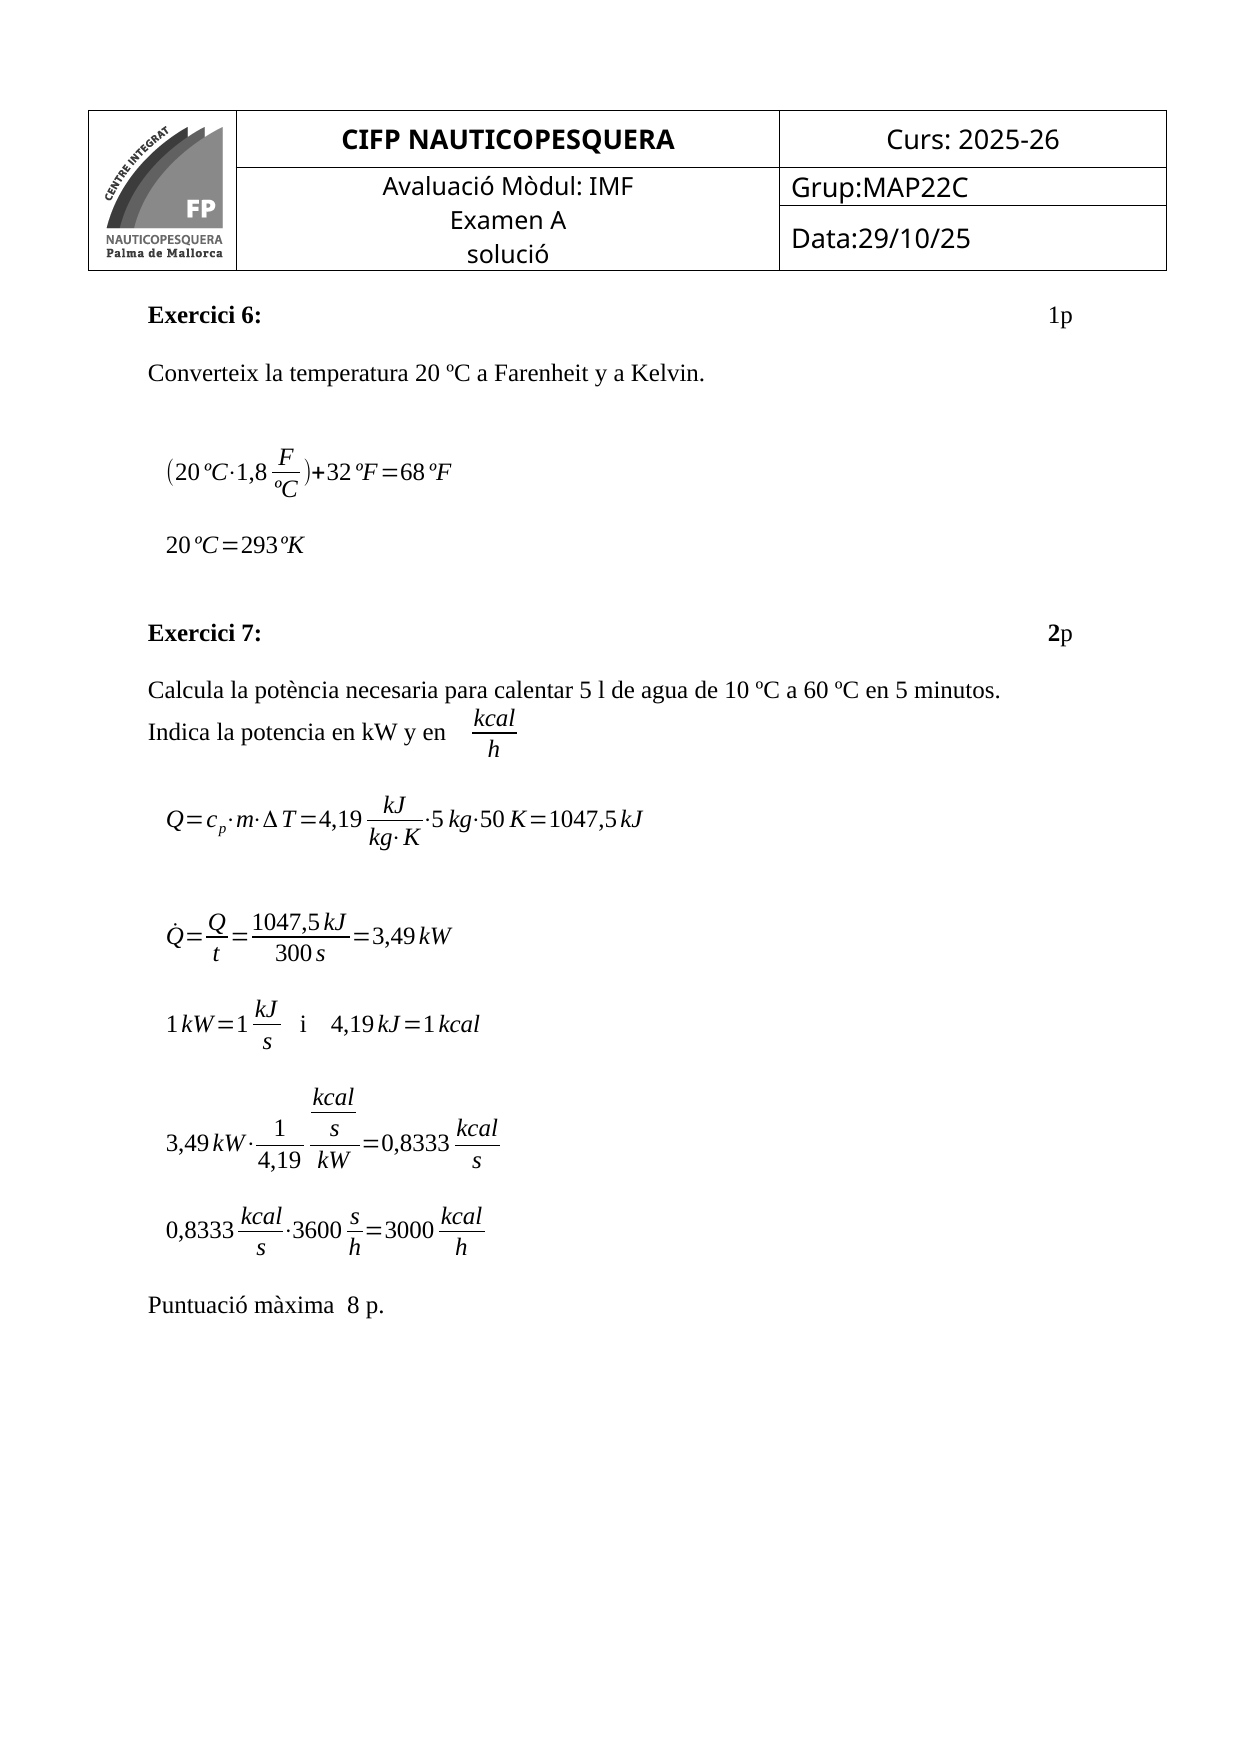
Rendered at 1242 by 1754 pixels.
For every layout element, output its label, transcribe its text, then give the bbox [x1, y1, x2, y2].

text Exercici 7: 2p [148, 618, 1094, 647]
text Indica la potencia en kW y en [148, 704, 1094, 763]
text Calcula la potència necesaria para calentar 5 l de agua de 10 ºC a 60 ºC en 5 minutos. [148, 675, 1094, 704]
picture [100, 116, 229, 265]
text Puntuació màxima 8 p. [148, 1290, 1094, 1319]
text Converteix la temperatura 20 ºC a Farenheit y a Kelvin. [148, 358, 1094, 386]
text i [148, 996, 1094, 1055]
text Exercici 6: 1p [148, 300, 1094, 329]
